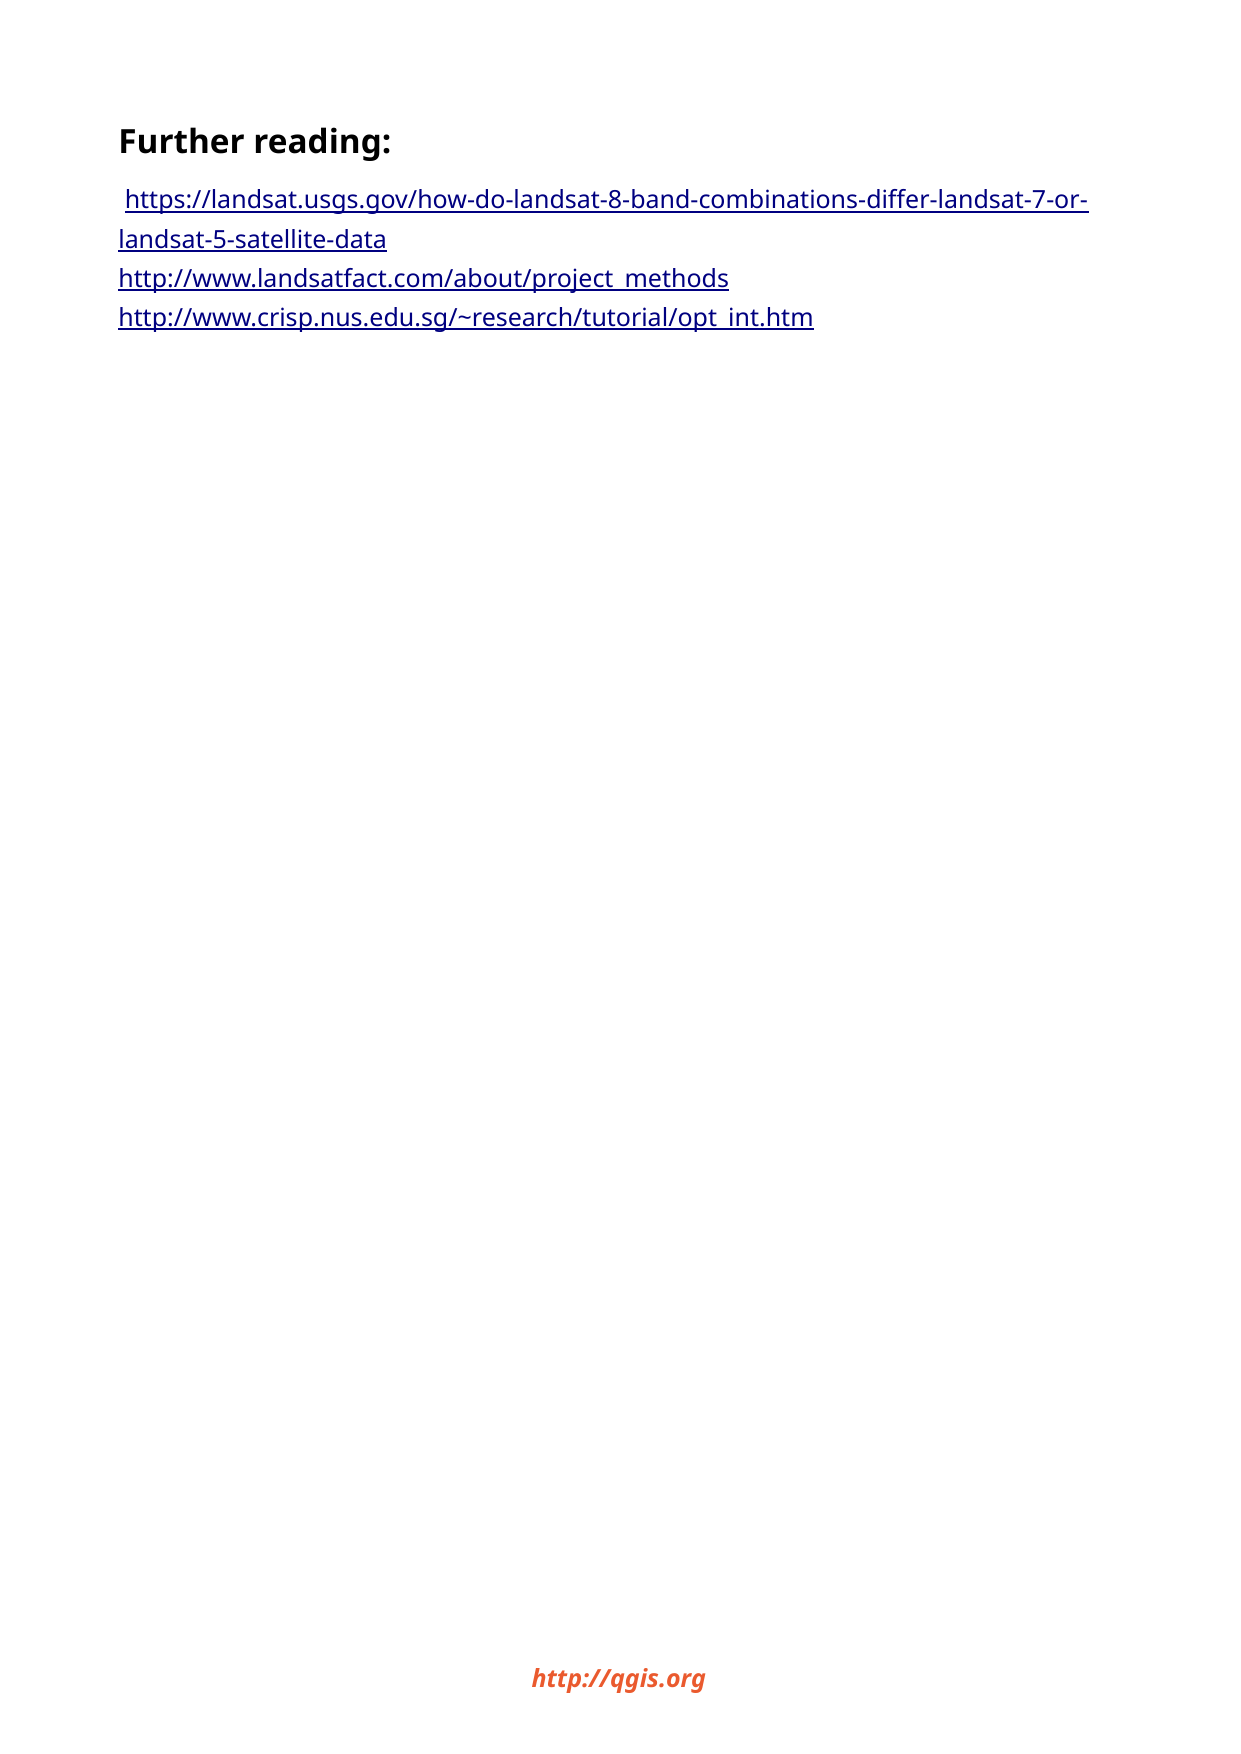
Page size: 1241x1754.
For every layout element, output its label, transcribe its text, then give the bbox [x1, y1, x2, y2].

text http://www.landsatfact.com/about/project_methods [118, 260, 1122, 294]
subtitle Further reading: [118, 118, 1122, 163]
text https://landsat.usgs.gov/how-do-landsat-8-band-combinations-differ-landsat-7-or-landsat-5-satellite-data [118, 182, 1122, 255]
text http://www.crisp.nus.edu.sg/~research/tutorial/opt_int.htm [118, 299, 1122, 334]
